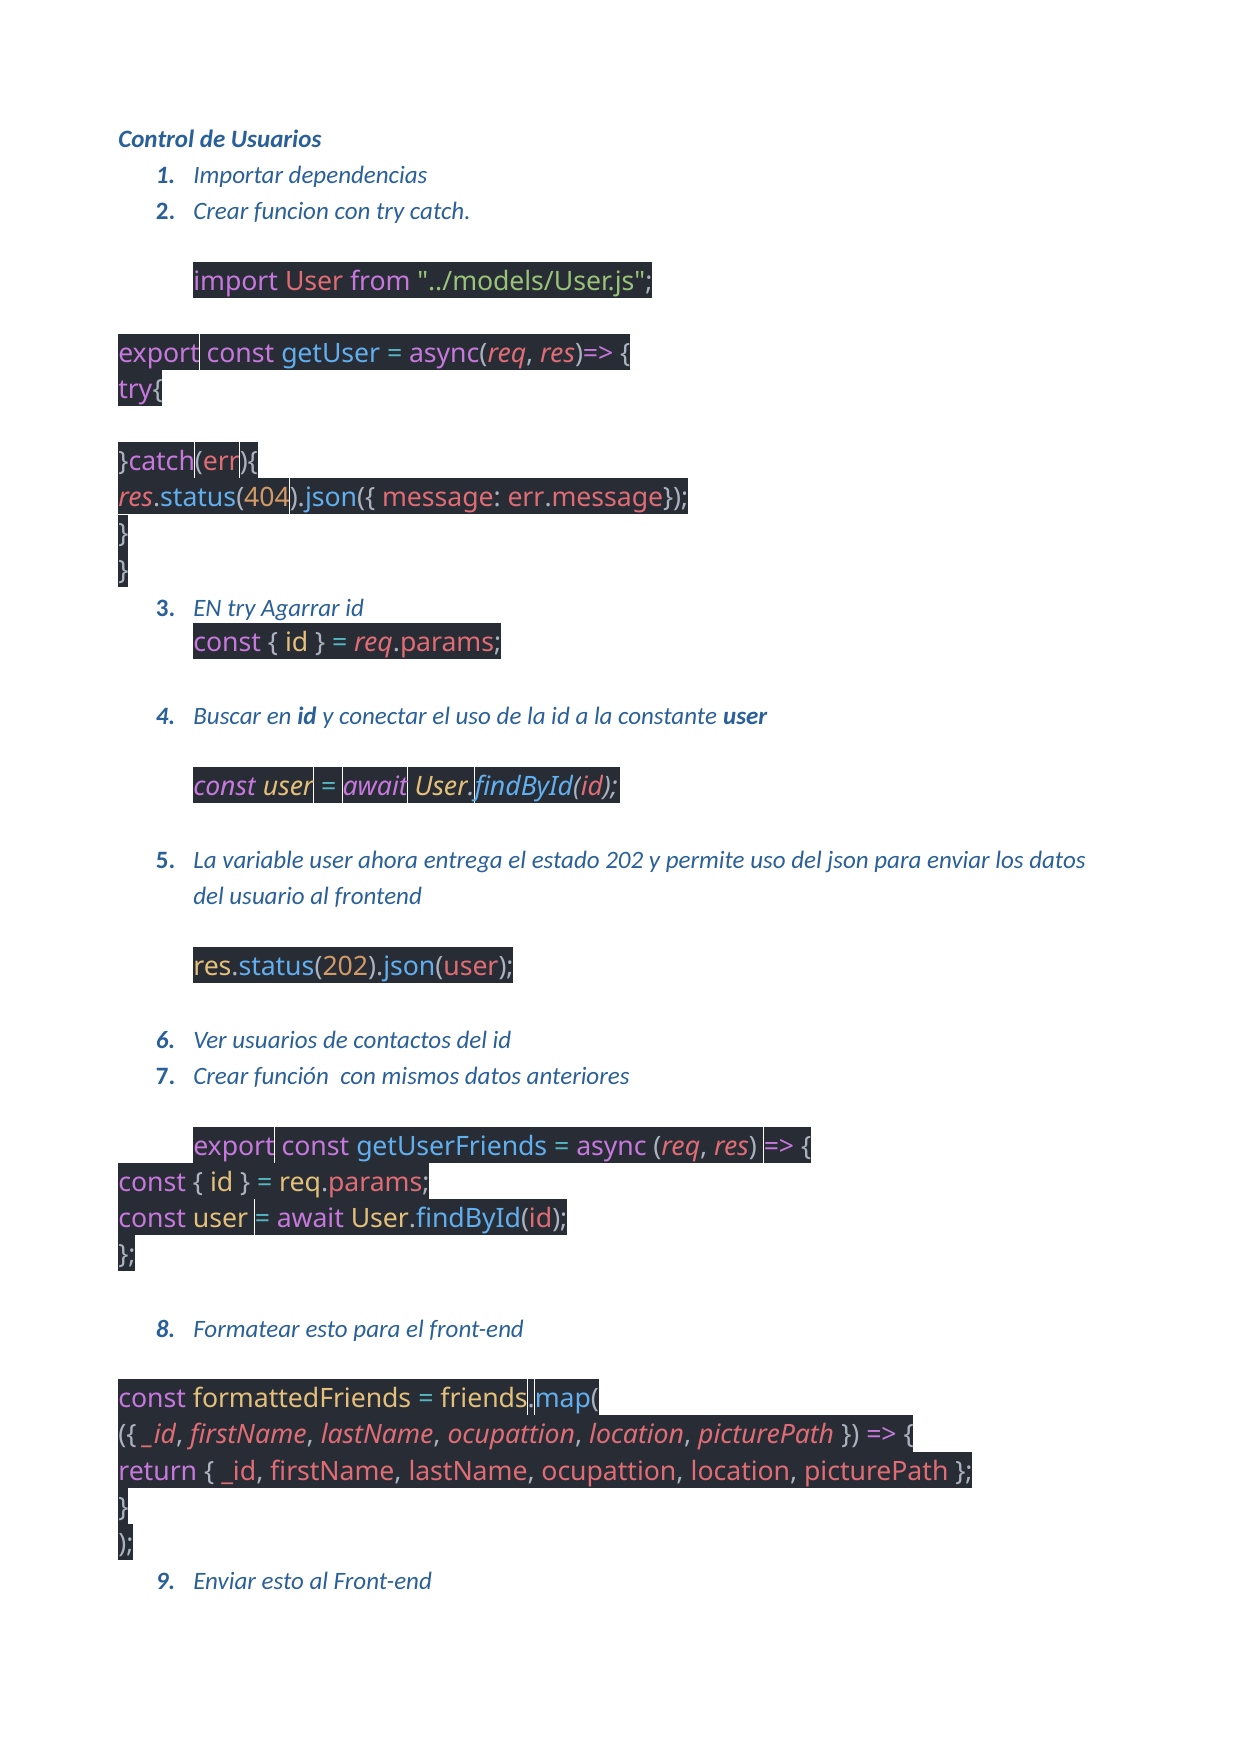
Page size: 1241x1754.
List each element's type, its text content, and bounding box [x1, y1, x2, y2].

text ); [118, 1524, 1122, 1560]
text const { id } = req.params; [118, 1163, 1122, 1199]
list Enviar esto al Front-end [156, 1560, 1122, 1596]
text ({ _id, firstName, lastName, ocupattion, location, picturePath }) => { [118, 1415, 1122, 1452]
text const formattedFriends = friends.map( [118, 1379, 1122, 1415]
text const user = await User.findById(id); [118, 1199, 1122, 1235]
list Buscar en id y conectar el uso de la id a la constante user const user = await User.findById(id); [156, 695, 1122, 839]
text return { _id, firstName, lastName, ocupattion, location, picturePath }; [118, 1452, 1122, 1488]
text }; [118, 1235, 1122, 1271]
text export const getUser = async(req, res)=> { [118, 334, 1122, 370]
text } [118, 551, 1122, 587]
text try{ [118, 370, 1122, 406]
text }catch(err){ [118, 442, 1122, 478]
text Control de Usuarios [118, 118, 1122, 154]
list Formatear esto para el front-end [156, 1307, 1122, 1379]
list Ver usuarios de contactos del id [156, 1019, 1122, 1055]
text } [118, 1488, 1122, 1524]
list Importar dependencias [156, 154, 1122, 190]
list EN try Agarrar id const { id } = req.params; [156, 587, 1122, 659]
list La variable user ahora entrega el estado 202 y permite uso del json para enviar los datos del usuario al frontend res.status(202).json(user); [156, 839, 1122, 1019]
text res.status(404).json({ message: err.message}); [118, 478, 1122, 514]
list Crear funcion con try catch. import User from "../models/User.js"; [156, 190, 1122, 298]
list Crear función con mismos datos anteriores export const getUserFriends = async (req, res) => { [156, 1055, 1122, 1163]
text } [118, 514, 1122, 551]
